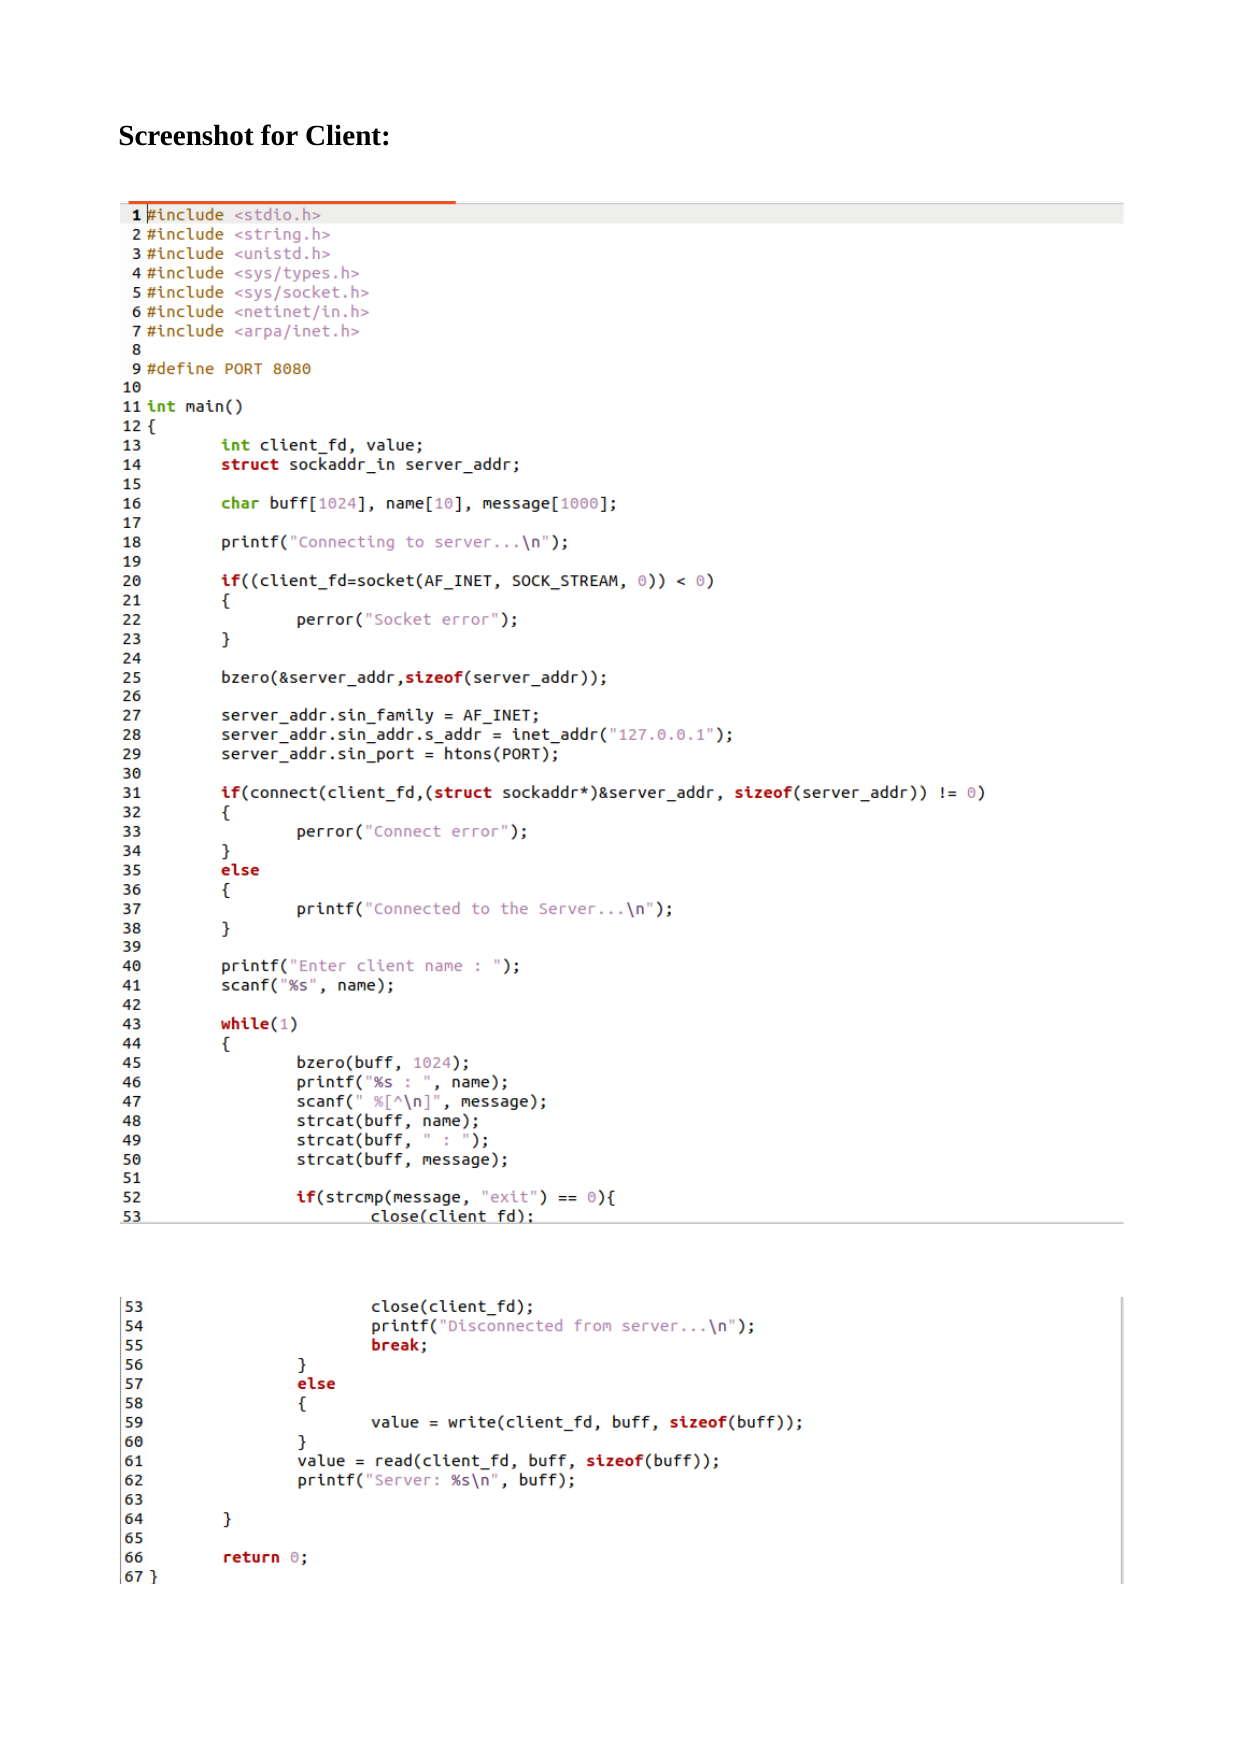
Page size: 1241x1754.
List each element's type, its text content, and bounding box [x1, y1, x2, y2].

picture [119, 201, 1124, 1224]
picture [119, 1297, 1124, 1584]
text Screenshot for Client: [118, 118, 1122, 152]
